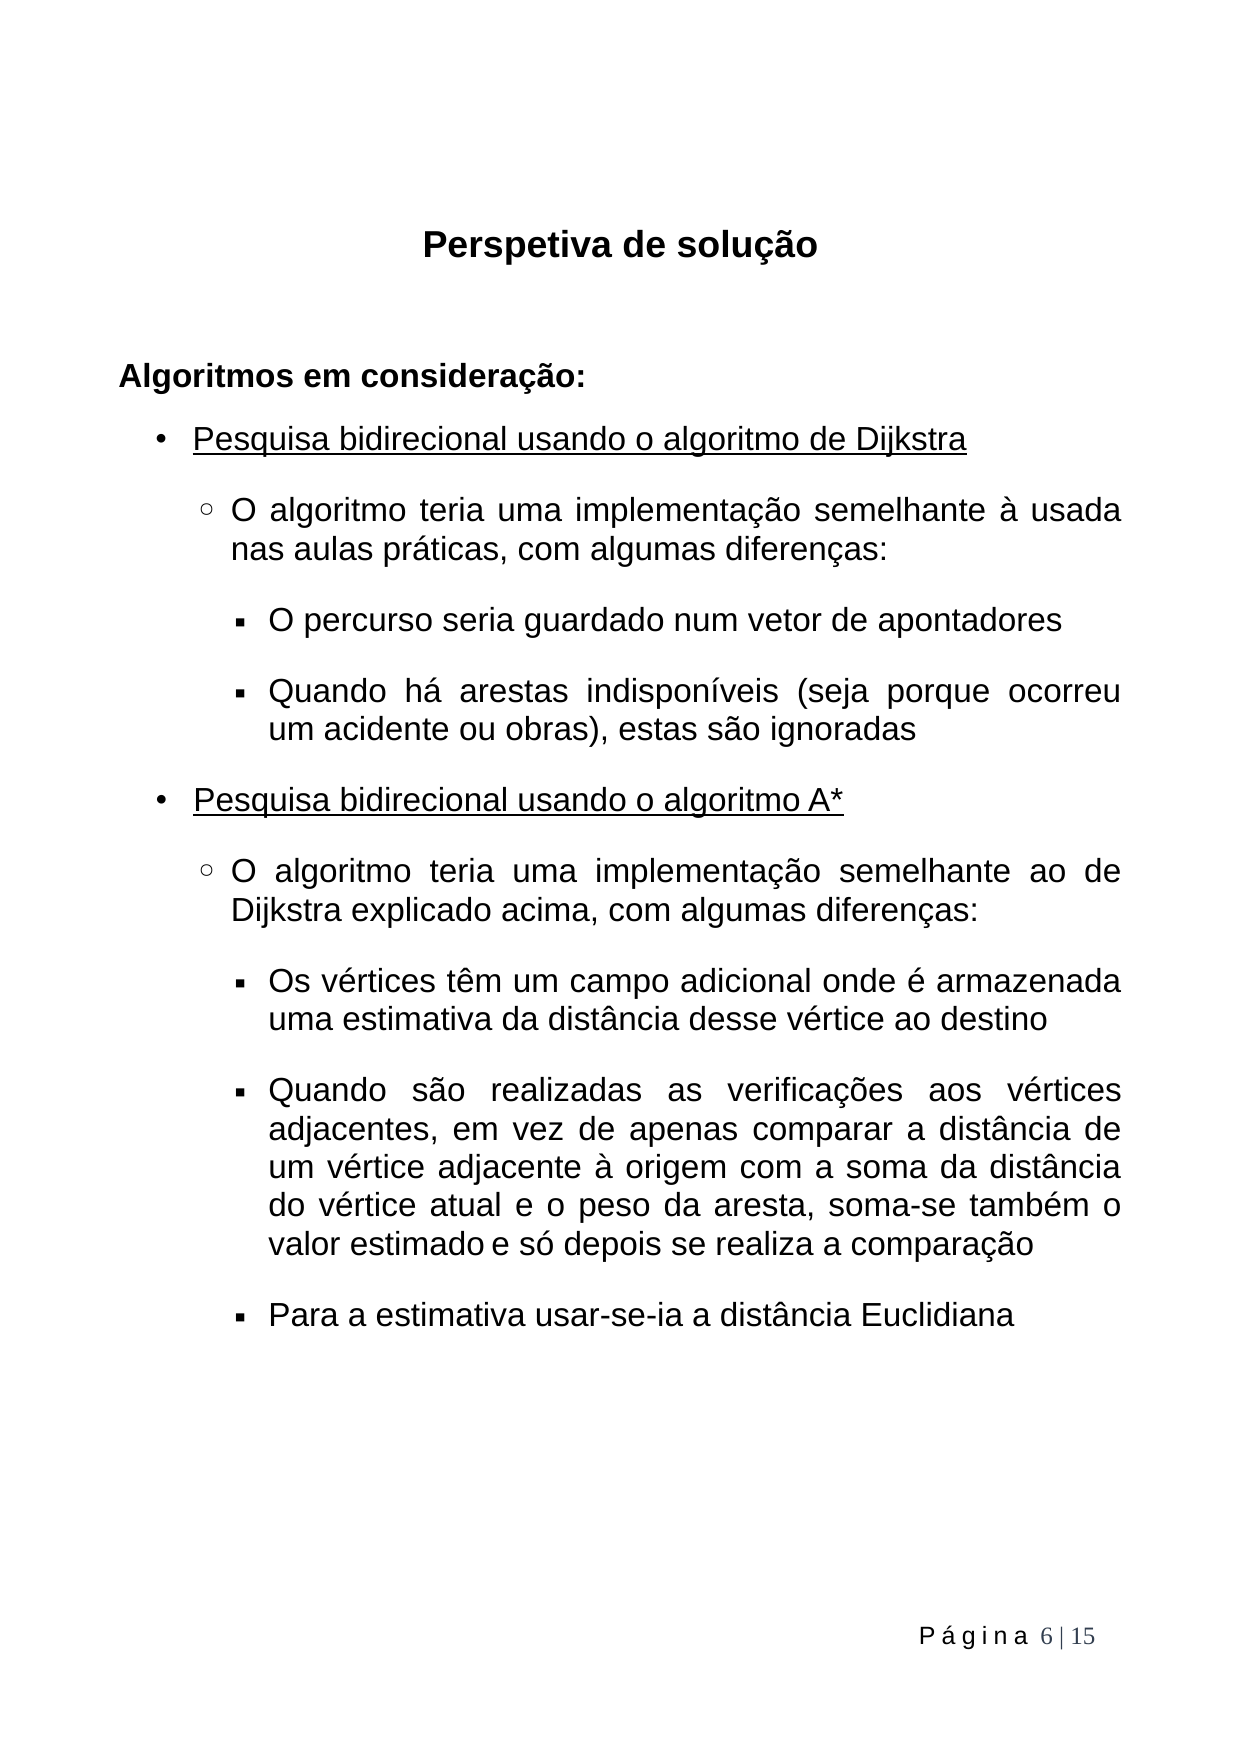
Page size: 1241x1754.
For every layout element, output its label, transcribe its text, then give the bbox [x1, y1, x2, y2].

subtitle Algoritmos em consideração: [118, 356, 1122, 394]
subtitle Perspetiva de solução [118, 222, 1122, 266]
list Pesquisa bidirecional usando o algoritmo A* [156, 780, 1122, 819]
list Quando são realizadas as verificações aos vértices adjacentes, em vez de apenas comparar a distância de um vértice adjacente à origem com a soma da distância do vértice atual e o peso da aresta, soma-se também o valor estimado e só depois se realiza a comparação [231, 1070, 1122, 1262]
list O percurso seria guardado num vetor de apontadores [231, 600, 1122, 638]
list Pesquisa bidirecional usando o algoritmo de Dijkstra [155, 419, 1122, 458]
list O algoritmo teria uma implementação semelhante à usada nas aulas práticas, com algumas diferenças: [193, 491, 1122, 567]
list Os vértices têm um campo adicional onde é armazenada uma estimativa da distância desse vértice ao destino [231, 961, 1122, 1038]
list Quando há arestas indisponíveis (seja porque ocorreu um acidente ou obras), estas são ignoradas [231, 671, 1122, 748]
list Para a estimativa usar-se-ia a distância Euclidiana [231, 1295, 1122, 1333]
list O algoritmo teria uma implementação semelhante ao de Dijkstra explicado acima, com algumas diferenças: [193, 851, 1122, 928]
